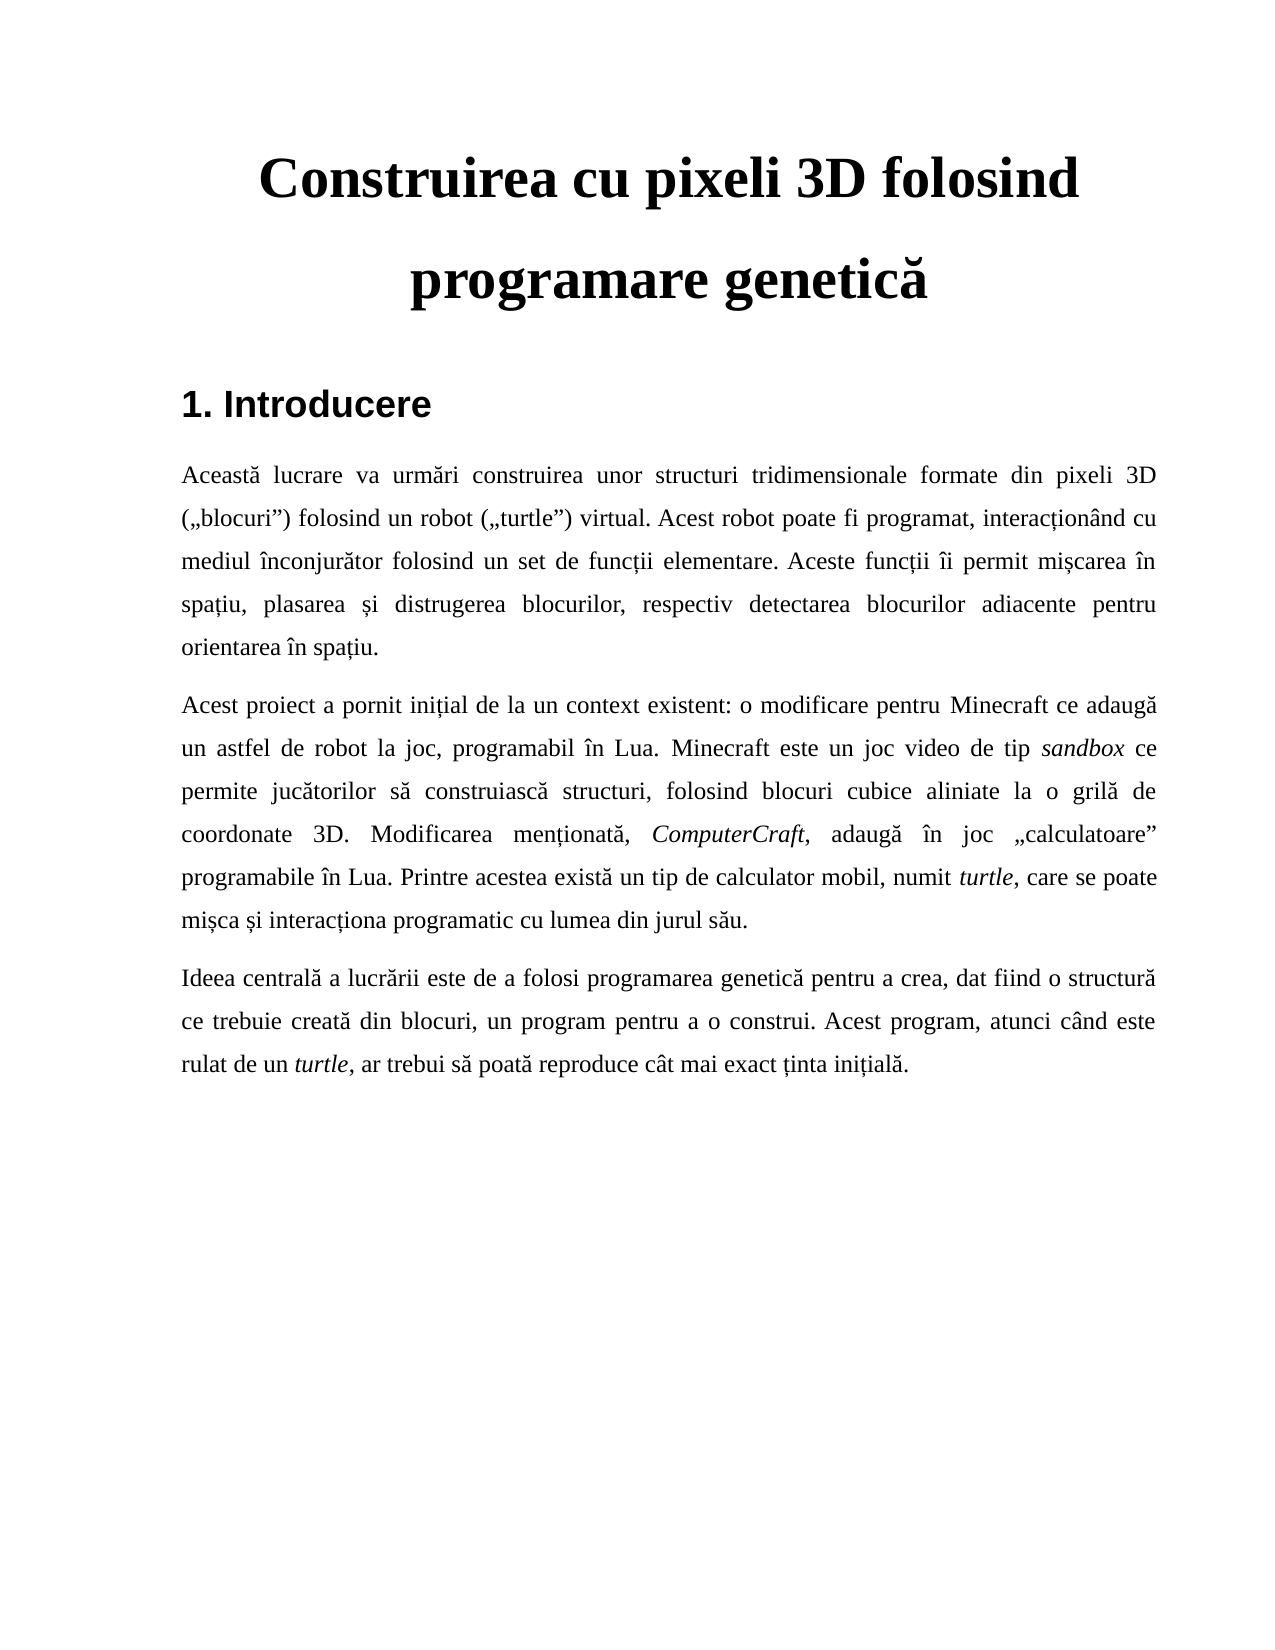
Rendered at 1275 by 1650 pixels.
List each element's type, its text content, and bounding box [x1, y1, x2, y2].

text Acest proiect a pornit inițial de la un context existent: o modificare pentru Minecraft ce adaugă un astfel de robot la joc, programabil în Lua. Minecraft este un joc video de tip sandbox ce permite jucătorilor să construiască structuri, folosind blocuri cubice aliniate la o grilă de coordonate 3D. Modificarea menționată, ComputerCraft, adaugă în joc „calculatoare” programabile în Lua. Printre acestea există un tip de calculator mobil, numit turtle, care se poate mișca și interacționa programatic cu lumea din jurul său. [181, 690, 1157, 934]
subtitle 1. Introducere [181, 382, 1157, 426]
text Această lucrare va urmări construirea unor structuri tridimensionale formate din pixeli 3D („blocuri”) folosind un robot („turtle”) virtual. Acest robot poate fi programat, interacționând cu mediul înconjurător folosind un set de funcții elementare. Aceste funcții îi permit mișcarea în spațiu, plasarea și distrugerea blocurilor, respectiv detectarea blocurilor adiacente pentru orientarea în spațiu. [181, 460, 1157, 661]
title Construirea cu pixeli 3D folosind programare genetică [181, 143, 1157, 311]
text Ideea centrală a lucrării este de a folosi programarea genetică pentru a crea, dat fiind o structură ce trebuie creată din blocuri, un program pentru a o construi. Acest program, atunci când este rulat de un turtle, ar trebui să poată reproduce cât mai exact ținta inițială. [181, 963, 1157, 1078]
